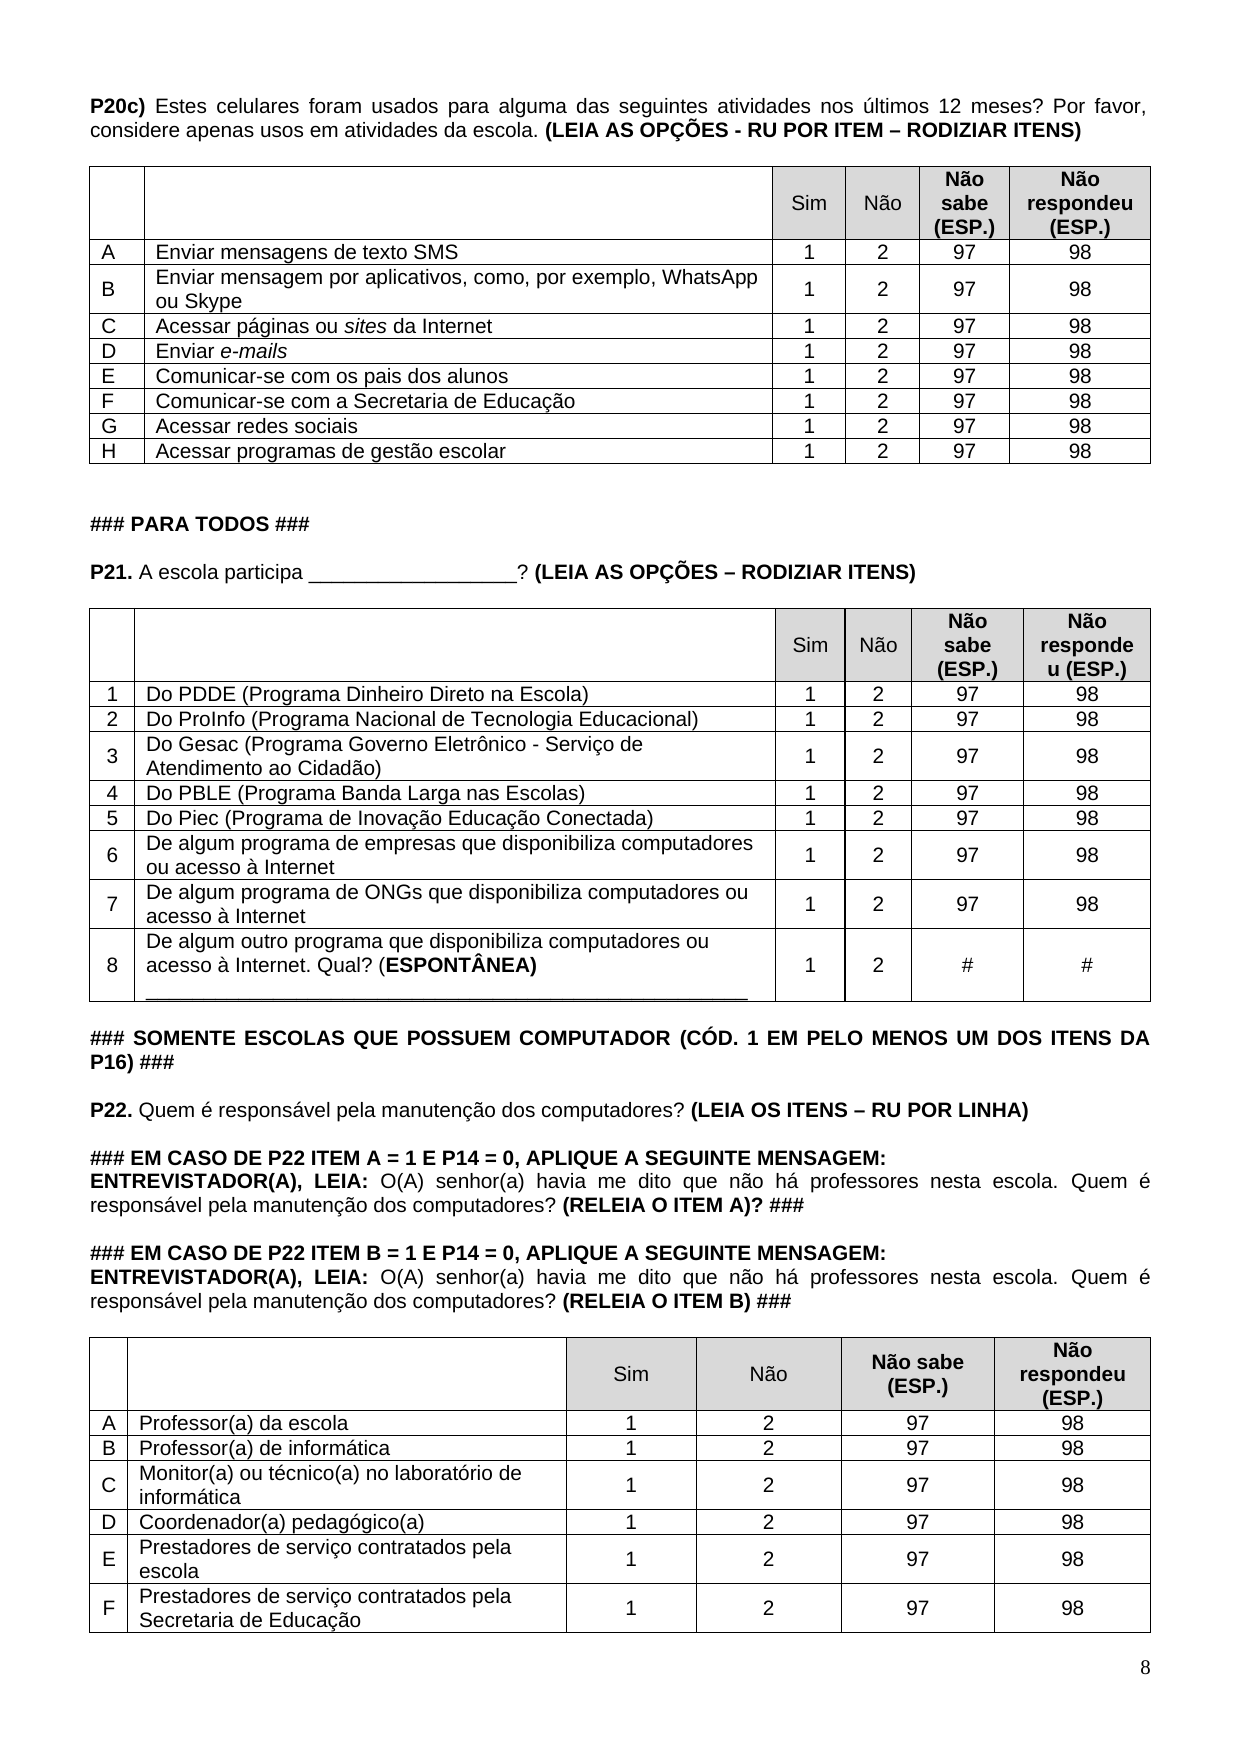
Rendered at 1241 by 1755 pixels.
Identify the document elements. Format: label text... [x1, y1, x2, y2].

table_cell 97 [912, 707, 1023, 731]
table_cell 2 [846, 240, 919, 264]
table_cell Prestadores de serviço contratados pela escola [128, 1535, 566, 1583]
table_cell E [90, 364, 144, 388]
table_cell 98 [995, 1510, 1150, 1534]
table_cell 98 [1010, 414, 1150, 438]
table_cell 2 [846, 414, 919, 438]
table_cell Monitor(a) ou técnico(a) no laboratório de informática [128, 1461, 566, 1509]
table_cell 2 [846, 781, 911, 805]
table_cell 97 [912, 732, 1023, 780]
table_cell 6 [90, 831, 134, 879]
text P22. Quem é responsável pela manutenção dos computadores? (LEIA OS ITENS – RU POR LINHA) [90, 1097, 1151, 1121]
table_cell 98 [995, 1584, 1150, 1632]
table_cell 97 [842, 1510, 994, 1534]
table_header Não respondeu (ESP.) [1024, 609, 1150, 681]
table_cell 5 [90, 806, 134, 830]
table_cell 1 [567, 1584, 696, 1632]
table_cell 1 [773, 364, 845, 388]
table_header Não sabe (ESP.) [842, 1338, 994, 1410]
table_cell 1 [567, 1510, 696, 1534]
table_header Não respondeu (ESP.) [1010, 167, 1150, 239]
table_header Não [846, 167, 919, 239]
table_cell 1 [773, 339, 845, 363]
table_cell De algum programa de empresas que disponibiliza computadores ou acesso à Internet [135, 831, 775, 879]
table_cell Do ProInfo (Programa Nacional de Tecnologia Educacional) [135, 707, 775, 731]
table_cell 98 [995, 1535, 1150, 1583]
text ### EM CASO DE P22 ITEM B = 1 E P14 = 0, APLIQUE A SEGUINTE MENSAGEM: [90, 1241, 1151, 1265]
table_cell 1 [90, 682, 134, 706]
table_cell Comunicar-se com os pais dos alunos [145, 364, 772, 388]
text ### PARA TODOS ### [90, 512, 1151, 536]
table_cell 98 [1024, 831, 1150, 879]
table_cell 1 [776, 880, 844, 928]
table_cell 98 [1010, 364, 1150, 388]
table_cell 4 [90, 781, 134, 805]
table_cell 97 [912, 806, 1023, 830]
table_header [90, 1338, 127, 1410]
table_cell Acessar redes sociais [145, 414, 772, 438]
table_cell 2 [697, 1510, 841, 1534]
table_cell G [90, 414, 144, 438]
table_cell 2 [846, 314, 919, 338]
table_cell 97 [912, 682, 1023, 706]
table_cell 1 [776, 781, 844, 805]
table_cell 98 [1024, 880, 1150, 928]
table_cell 2 [846, 439, 919, 463]
table_cell 2 [846, 880, 911, 928]
table_cell De algum programa de ONGs que disponibiliza computadores ou acesso à Internet [135, 880, 775, 928]
table_cell 8 [90, 929, 134, 1001]
table_cell C [90, 1461, 127, 1509]
table_cell Enviar mensagens de texto SMS [145, 240, 772, 264]
table_cell 2 [697, 1535, 841, 1583]
table_header [145, 167, 772, 239]
table_cell A [90, 1411, 127, 1435]
table_cell 1 [776, 732, 844, 780]
table_cell 2 [846, 707, 911, 731]
text P21. A escola participa __________________? (LEIA AS OPÇÕES – RODIZIAR ITENS) [90, 560, 1151, 584]
table_header [90, 167, 144, 239]
table_cell 2 [846, 389, 919, 413]
table_cell 97 [842, 1535, 994, 1583]
table_header Sim [773, 167, 845, 239]
table_cell 98 [1010, 339, 1150, 363]
table_header [135, 609, 775, 681]
table_cell F [90, 389, 144, 413]
table_cell 97 [842, 1461, 994, 1509]
table_cell 98 [1010, 389, 1150, 413]
table_cell 97 [842, 1411, 994, 1435]
table_cell 98 [1010, 265, 1150, 313]
table_cell 1 [567, 1436, 696, 1460]
table_cell 2 [697, 1461, 841, 1509]
table_header [90, 609, 134, 681]
table_cell 2 [90, 707, 134, 731]
table_cell B [90, 265, 144, 313]
table_header Não [697, 1338, 841, 1410]
table_cell 98 [1024, 806, 1150, 830]
table_cell 98 [995, 1436, 1150, 1460]
table_cell 98 [995, 1411, 1150, 1435]
table_cell A [90, 240, 144, 264]
table_cell 98 [995, 1461, 1150, 1509]
table_cell 2 [697, 1584, 841, 1632]
table_cell 7 [90, 880, 134, 928]
table_header Não sabe (ESP.) [912, 609, 1023, 681]
table_cell 1 [776, 806, 844, 830]
table_cell Acessar páginas ou sites da Internet [145, 314, 772, 338]
table_cell D [90, 339, 144, 363]
table_cell 1 [567, 1461, 696, 1509]
table_cell 1 [776, 831, 844, 879]
table_cell E [90, 1535, 127, 1583]
table_cell Coordenador(a) pedagógico(a) [128, 1510, 566, 1534]
table_cell 97 [920, 314, 1009, 338]
table_cell H [90, 439, 144, 463]
text ENTREVISTADOR(A), LEIA: O(A) senhor(a) havia me dito que não há professores nesta escola. Quem é responsável pela manutenção dos computadores? (RELEIA O ITEM B) ### [90, 1265, 1151, 1313]
table_cell Prestadores de serviço contratados pela Secretaria de Educação [128, 1584, 566, 1632]
table_cell 2 [846, 732, 911, 780]
table_cell 2 [697, 1411, 841, 1435]
table_header Não respondeu (ESP.) [995, 1338, 1150, 1410]
table_header Não [846, 609, 911, 681]
table_cell 1 [773, 389, 845, 413]
table_cell Do Piec (Programa de Inovação Educação Conectada) [135, 806, 775, 830]
table_cell 98 [1010, 439, 1150, 463]
text ### EM CASO DE P22 ITEM A = 1 E P14 = 0, APLIQUE A SEGUINTE MENSAGEM: [90, 1145, 1151, 1169]
table_cell Enviar e-mails [145, 339, 772, 363]
text P20c) Estes celulares foram usados para alguma das seguintes atividades nos últimos 12 meses? Por favor, considere apenas usos em atividades da escola. (LEIA AS OPÇÕES - RU POR ITEM – RODIZIAR ITENS) [90, 94, 1151, 142]
table_cell 1 [567, 1535, 696, 1583]
table_cell 1 [776, 707, 844, 731]
table_cell # [1024, 929, 1150, 1001]
table_cell 2 [846, 831, 911, 879]
table_cell De algum outro programa que disponibiliza computadores ou acesso à Internet. Qual? (ESPONTÂNEA) ____________________________________________________ [135, 929, 775, 1001]
table_cell 2 [846, 806, 911, 830]
table_cell 1 [773, 439, 845, 463]
table_cell Do PDDE (Programa Dinheiro Direto na Escola) [135, 682, 775, 706]
table_cell 2 [697, 1436, 841, 1460]
table_cell 3 [90, 732, 134, 780]
text ### SOMENTE ESCOLAS QUE POSSUEM COMPUTADOR (CÓD. 1 EM PELO MENOS UM DOS ITENS DA P16) ### [90, 1026, 1151, 1073]
table_cell 1 [776, 682, 844, 706]
table_cell Comunicar-se com a Secretaria de Educação [145, 389, 772, 413]
table_cell Professor(a) de informática [128, 1436, 566, 1460]
table_cell 2 [846, 339, 919, 363]
table_cell 97 [842, 1584, 994, 1632]
table_cell 97 [920, 240, 1009, 264]
table_cell Professor(a) da escola [128, 1411, 566, 1435]
table_cell 97 [920, 364, 1009, 388]
table_cell 98 [1024, 707, 1150, 731]
table_cell 97 [920, 389, 1009, 413]
table_cell 1 [773, 414, 845, 438]
table_cell 2 [846, 682, 911, 706]
table_header Sim [567, 1338, 696, 1410]
table_cell D [90, 1510, 127, 1534]
table_cell 1 [567, 1411, 696, 1435]
table_cell F [90, 1584, 127, 1632]
table_header [128, 1338, 566, 1410]
table_cell B [90, 1436, 127, 1460]
table_cell 98 [1024, 732, 1150, 780]
table_cell 97 [912, 880, 1023, 928]
table_cell 1 [773, 265, 845, 313]
table_cell 97 [920, 339, 1009, 363]
table_cell Do PBLE (Programa Banda Larga nas Escolas) [135, 781, 775, 805]
table_cell 1 [776, 929, 844, 1001]
table_cell 2 [846, 364, 919, 388]
table_cell 97 [842, 1436, 994, 1460]
table_cell 98 [1010, 314, 1150, 338]
table_cell 2 [846, 929, 911, 1001]
table_cell 1 [773, 314, 845, 338]
table_cell 98 [1024, 781, 1150, 805]
text ENTREVISTADOR(A), LEIA: O(A) senhor(a) havia me dito que não há professores nesta escola. Quem é responsável pela manutenção dos computadores? (RELEIA O ITEM A)? ### [90, 1169, 1151, 1217]
table_cell 98 [1010, 240, 1150, 264]
table_cell Do Gesac (Programa Governo Eletrônico - Serviço de Atendimento ao Cidadão) [135, 732, 775, 780]
table_cell 1 [773, 240, 845, 264]
table_cell 97 [920, 414, 1009, 438]
table_cell 97 [920, 439, 1009, 463]
table_cell 97 [912, 831, 1023, 879]
table_header Não sabe (ESP.) [920, 167, 1009, 239]
table_cell 2 [846, 265, 919, 313]
table_cell 97 [912, 781, 1023, 805]
table_cell 98 [1024, 682, 1150, 706]
table_header Sim [776, 609, 844, 681]
table_cell Acessar programas de gestão escolar [145, 439, 772, 463]
table_cell # [912, 929, 1023, 1001]
table_cell C [90, 314, 144, 338]
table_cell Enviar mensagem por aplicativos, como, por exemplo, WhatsApp ou Skype [145, 265, 772, 313]
table_cell 97 [920, 265, 1009, 313]
